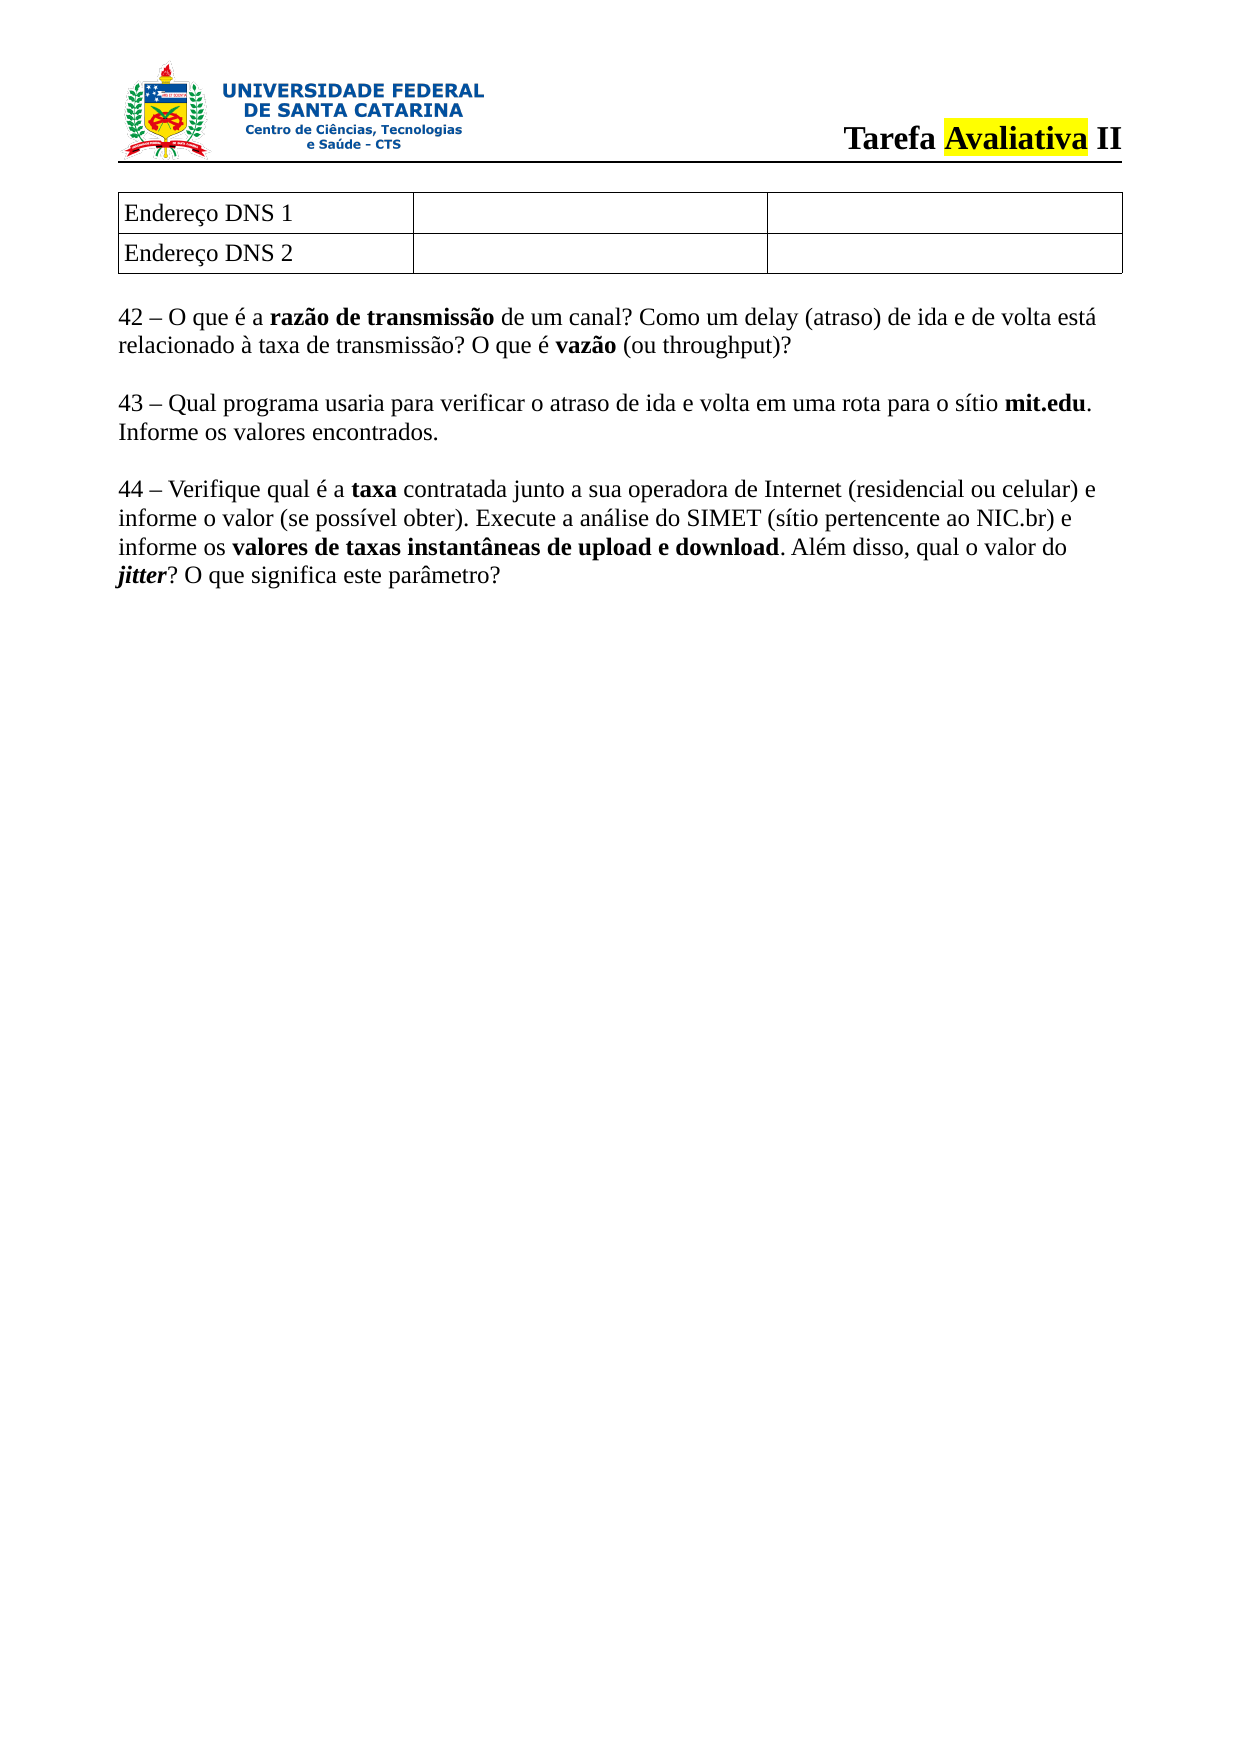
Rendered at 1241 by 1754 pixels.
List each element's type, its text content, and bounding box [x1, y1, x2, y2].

text 43 – Qual programa usaria para verificar o atraso de ida e volta em uma rota para o sítio mit.edu. Informe os valores encontrados. [118, 388, 1122, 445]
text 44 – Verifique qual é a taxa contratada junto a sua operadora de Internet (residencial ou celular) e informe o valor (se possível obter). Execute a análise do SIMET (sítio pertencente ao NIC.br) e informe os valores de taxas instantâneas de upload e download. Além disso, qual o valor do jitter? O que significa este parâmetro? [118, 474, 1122, 589]
table_cell [768, 193, 1122, 232]
table_cell [414, 193, 767, 232]
picture [120, 60, 484, 160]
table_cell [768, 234, 1122, 273]
table_cell Endereço DNS 1 [119, 193, 413, 232]
text 42 – O que é a razão de transmissão de um canal? Como um delay (atraso) de ida e de volta está relacionado à taxa de transmissão? O que é vazão (ou throughput)? [118, 302, 1122, 359]
table_cell Endereço DNS 2 [119, 234, 413, 273]
table_cell [414, 234, 767, 273]
